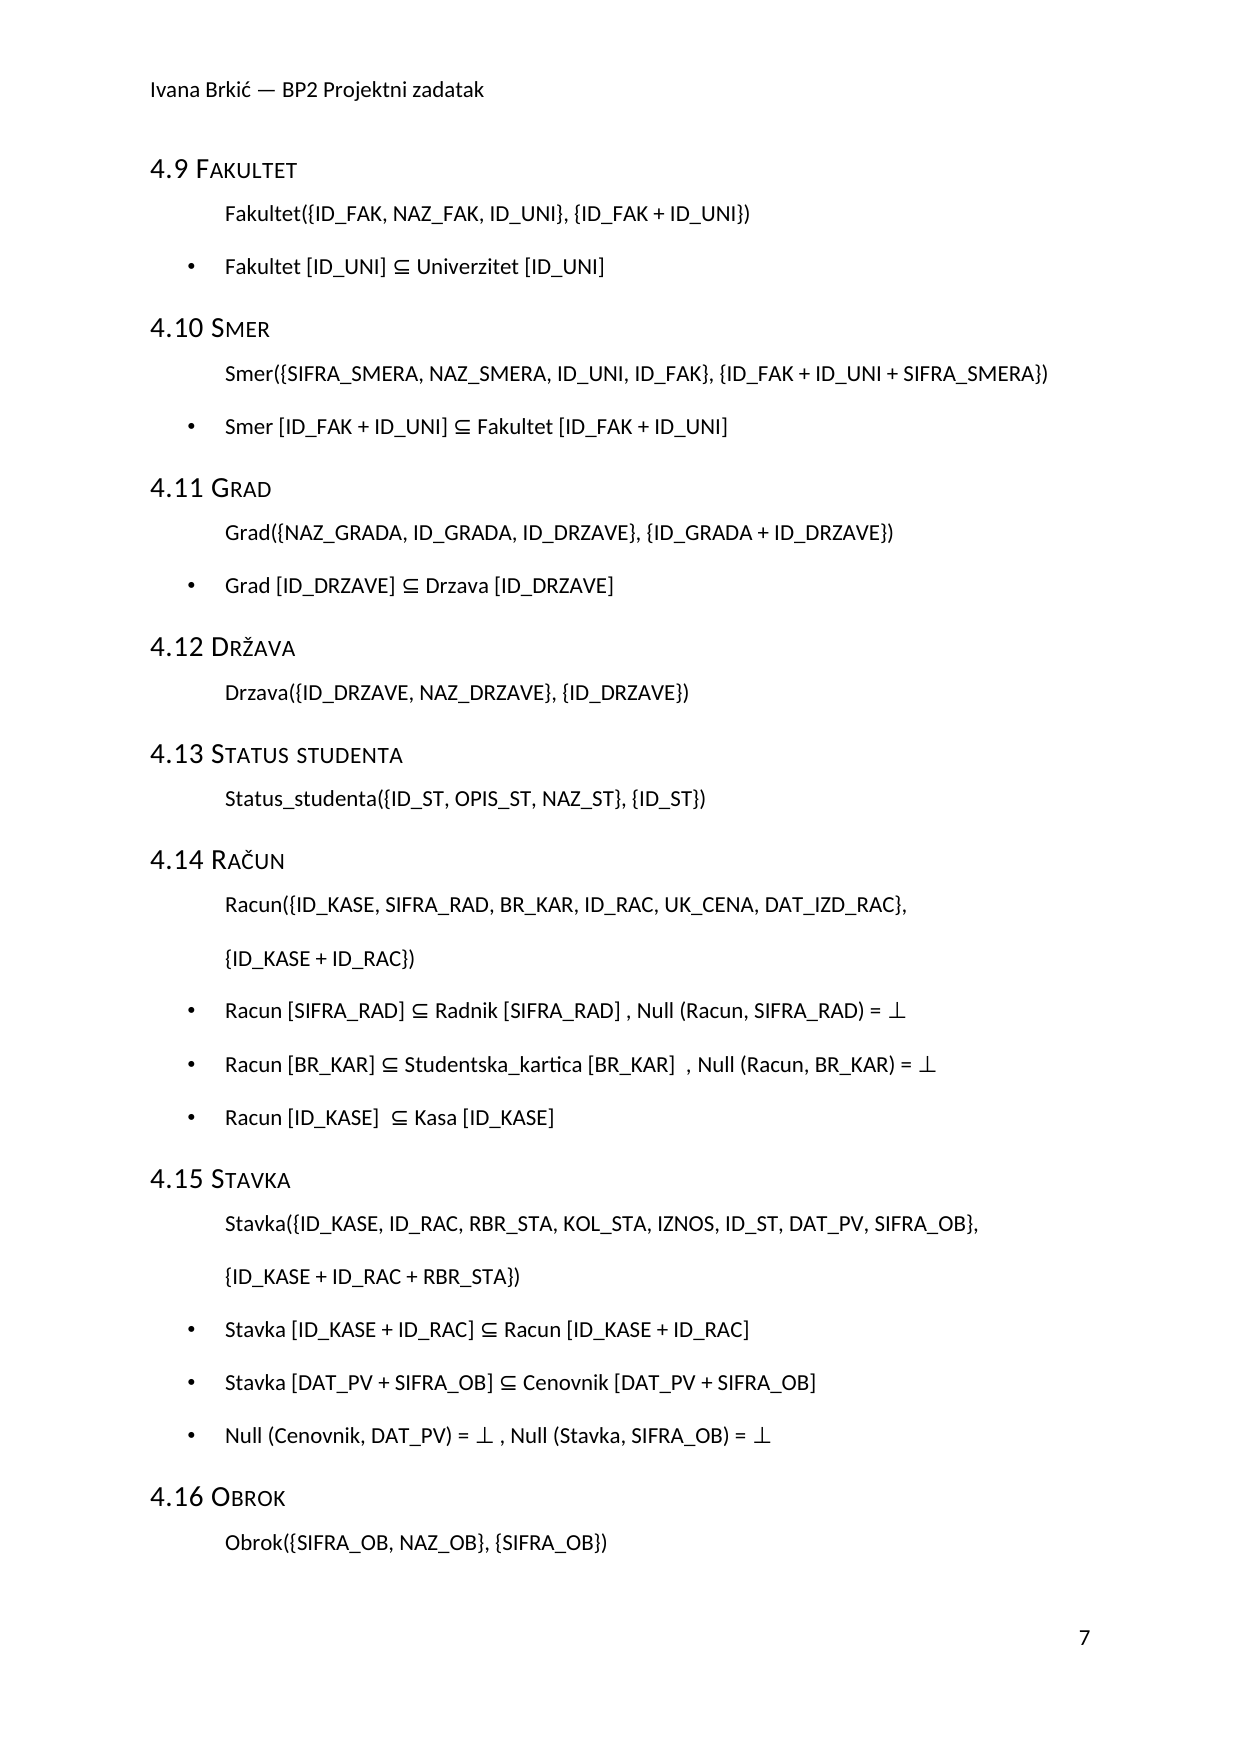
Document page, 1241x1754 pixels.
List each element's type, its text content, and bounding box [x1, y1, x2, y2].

list Racun [ID_KASE] ⊆ Kasa [ID_KASE] [187, 1103, 1090, 1131]
subtitle 4.10 Smer [150, 309, 1090, 345]
text Fakultet({ID_FAK, NAZ_FAK, ID_UNI}, {ID_FAK + ID_UNI}) [150, 199, 1090, 227]
list Racun [BR_KAR] ⊆ Studentska_kartica [BR_KAR] , Null (Racun, BR_KAR) = ⊥ [187, 1050, 1090, 1078]
list Null (Cenovnik, DAT_PV) = ⊥ , Null (Stavka, SIFRA_OB) = ⊥ [187, 1421, 1090, 1449]
list Grad [ID_DRZAVE] ⊆ Drzava [ID_DRZAVE] [187, 571, 1090, 599]
text Stavka({ID_KASE, ID_RAC, RBR_STA, KOL_STA, IZNOS, ID_ST, DAT_PV, SIFRA_OB}, [150, 1209, 1090, 1237]
subtitle 4.15 Stavka [150, 1160, 1090, 1196]
list Smer [ID_FAK + ID_UNI] ⊆ Fakultet [ID_FAK + ID_UNI] [187, 412, 1090, 440]
text {ID_KASE + ID_RAC + RBR_STA}) [150, 1262, 1090, 1290]
subtitle 4.14 Račun [150, 841, 1090, 877]
subtitle 4.16 Obrok [150, 1478, 1090, 1514]
subtitle 4.12 Država [150, 628, 1090, 664]
subtitle 4.13 Status studenta [150, 735, 1090, 771]
text Status_studenta({ID_ST, OPIS_ST, NAZ_ST}, {ID_ST}) [150, 784, 1090, 812]
list Stavka [ID_KASE + ID_RAC] ⊆ Racun [ID_KASE + ID_RAC] [187, 1315, 1090, 1343]
list Fakultet [ID_UNI] ⊆ Univerzitet [ID_UNI] [187, 252, 1090, 280]
text {ID_KASE + ID_RAC}) [150, 944, 1090, 972]
subtitle 4.11 Grad [150, 469, 1090, 504]
text Smer({SIFRA_SMERA, NAZ_SMERA, ID_UNI, ID_FAK}, {ID_FAK + ID_UNI + SIFRA_SMERA}) [150, 359, 1090, 387]
text Grad({NAZ_GRADA, ID_GRADA, ID_DRZAVE}, {ID_GRADA + ID_DRZAVE}) [150, 518, 1090, 546]
text Drzava({ID_DRZAVE, NAZ_DRZAVE}, {ID_DRZAVE}) [150, 678, 1090, 706]
list Racun [SIFRA_RAD] ⊆ Radnik [SIFRA_RAD] , Null (Racun, SIFRA_RAD) = ⊥ [187, 997, 1090, 1025]
text Racun({ID_KASE, SIFRA_RAD, BR_KAR, ID_RAC, UK_CENA, DAT_IZD_RAC}, [150, 891, 1090, 919]
list Stavka [DAT_PV + SIFRA_OB] ⊆ Cenovnik [DAT_PV + SIFRA_OB] [187, 1368, 1090, 1396]
subtitle 4.9 Fakultet [150, 150, 1090, 186]
text Obrok({SIFRA_OB, NAZ_OB}, {SIFRA_OB}) [150, 1528, 1090, 1556]
